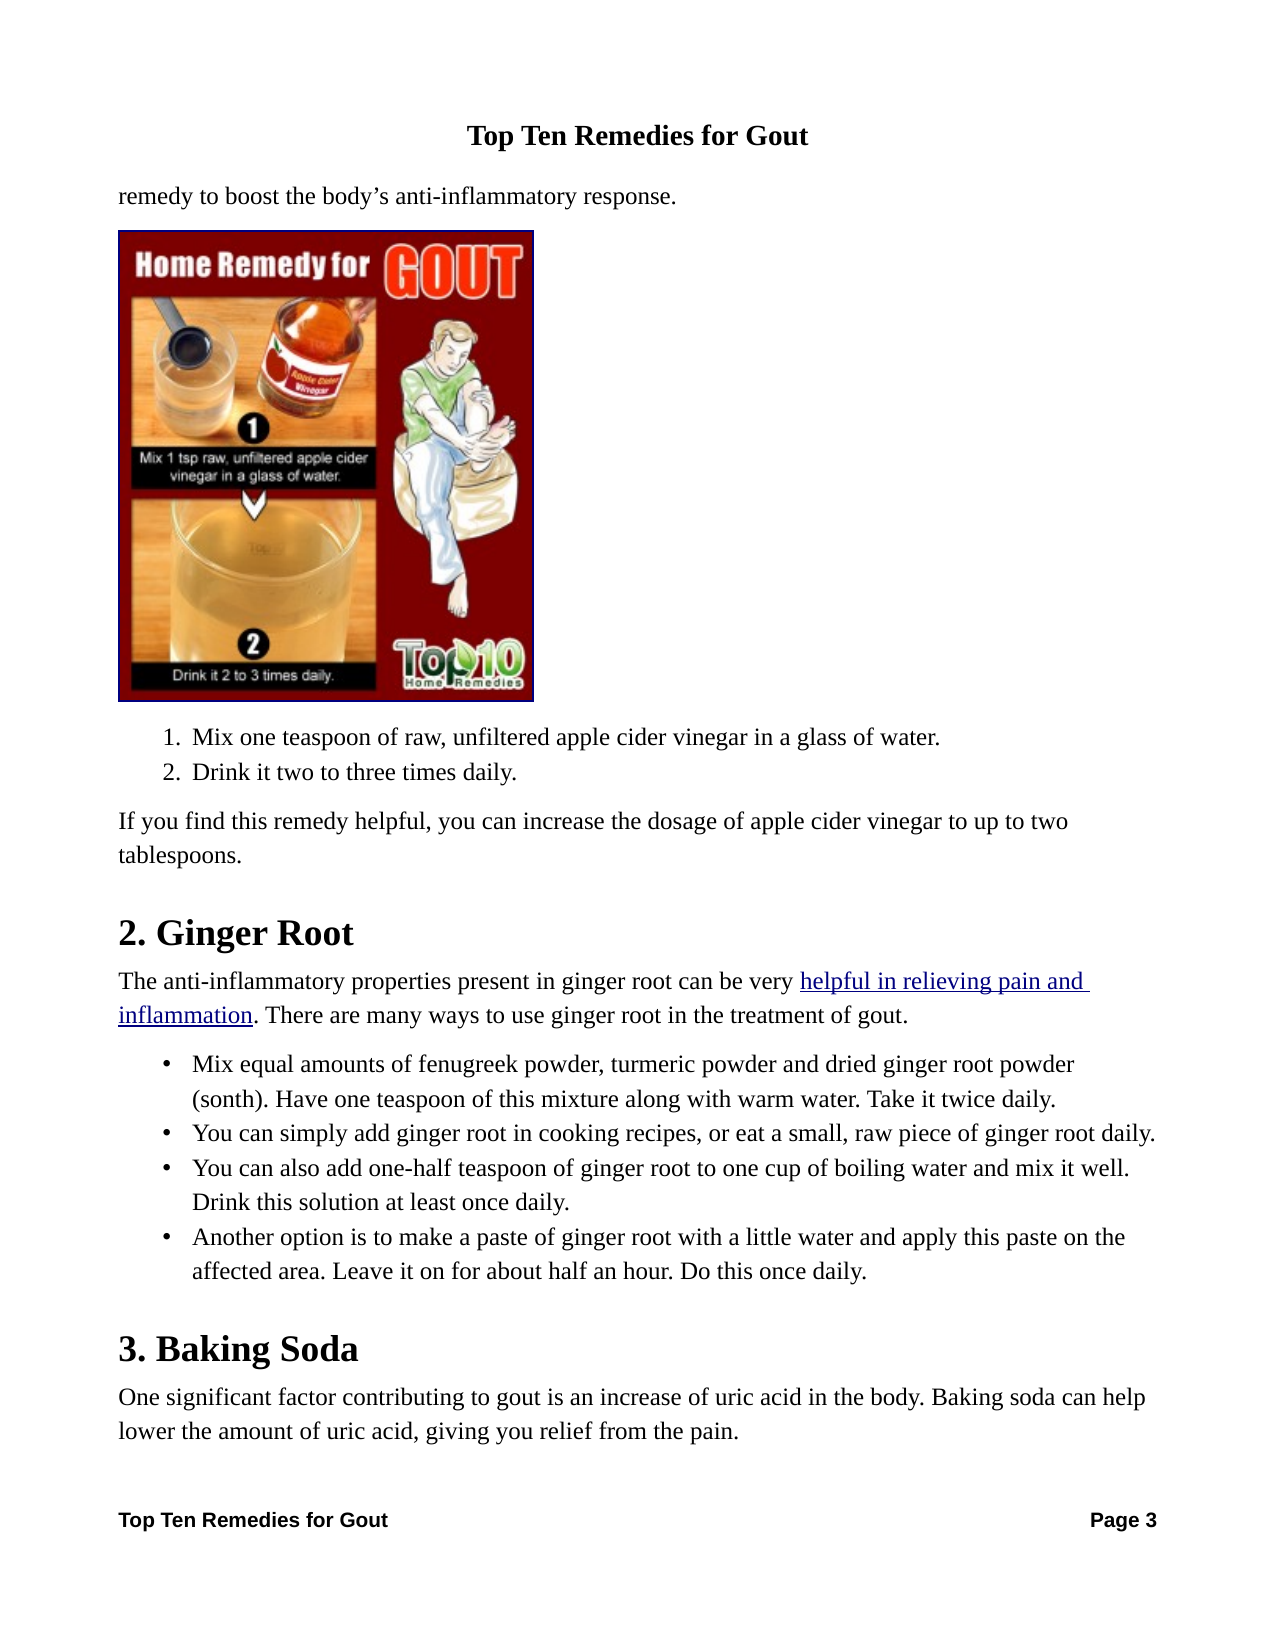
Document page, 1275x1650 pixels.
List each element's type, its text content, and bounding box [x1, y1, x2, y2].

list Mix one teaspoon of raw, unfiltered apple cider vinegar in a glass of water. [162, 722, 1157, 751]
text remedy to boost the body’s anti-inflammatory response. [118, 181, 1157, 210]
list Drink it two to three times daily. [162, 757, 1157, 786]
list Another option is to make a paste of ginger root with a little water and apply this paste on the affected area. Leave it on for about half an hour. Do this once daily. [162, 1222, 1157, 1285]
list You can simply add ginger root in cooking recipes, or eat a small, raw piece of ginger root daily. [162, 1118, 1157, 1147]
text If you find this remedy helpful, you can increase the dosage of apple cider vinegar to up to two tablespoons. [118, 806, 1157, 869]
subtitle 3. Baking Soda [118, 1326, 1157, 1369]
subtitle 2. Ginger Root [118, 910, 1157, 953]
text The anti-inflammatory properties present in ginger root can be very helpful in relieving pain and inflammation. There are many ways to use ginger root in the treatment of gout. [118, 966, 1157, 1029]
picture [120, 232, 532, 700]
list You can also add one-half teaspoon of ginger root to one cup of boiling water and mix it well. Drink this solution at least once daily. [162, 1153, 1157, 1216]
list Mix equal amounts of fenugreek powder, turmeric powder and dried ginger root powder (sonth). Have one teaspoon of this mixture along with warm water. Take it twice daily. [162, 1049, 1157, 1113]
text One significant factor contributing to gout is an increase of uric acid in the body. Baking soda can help lower the amount of uric acid, giving you relief from the pain. [118, 1382, 1157, 1445]
